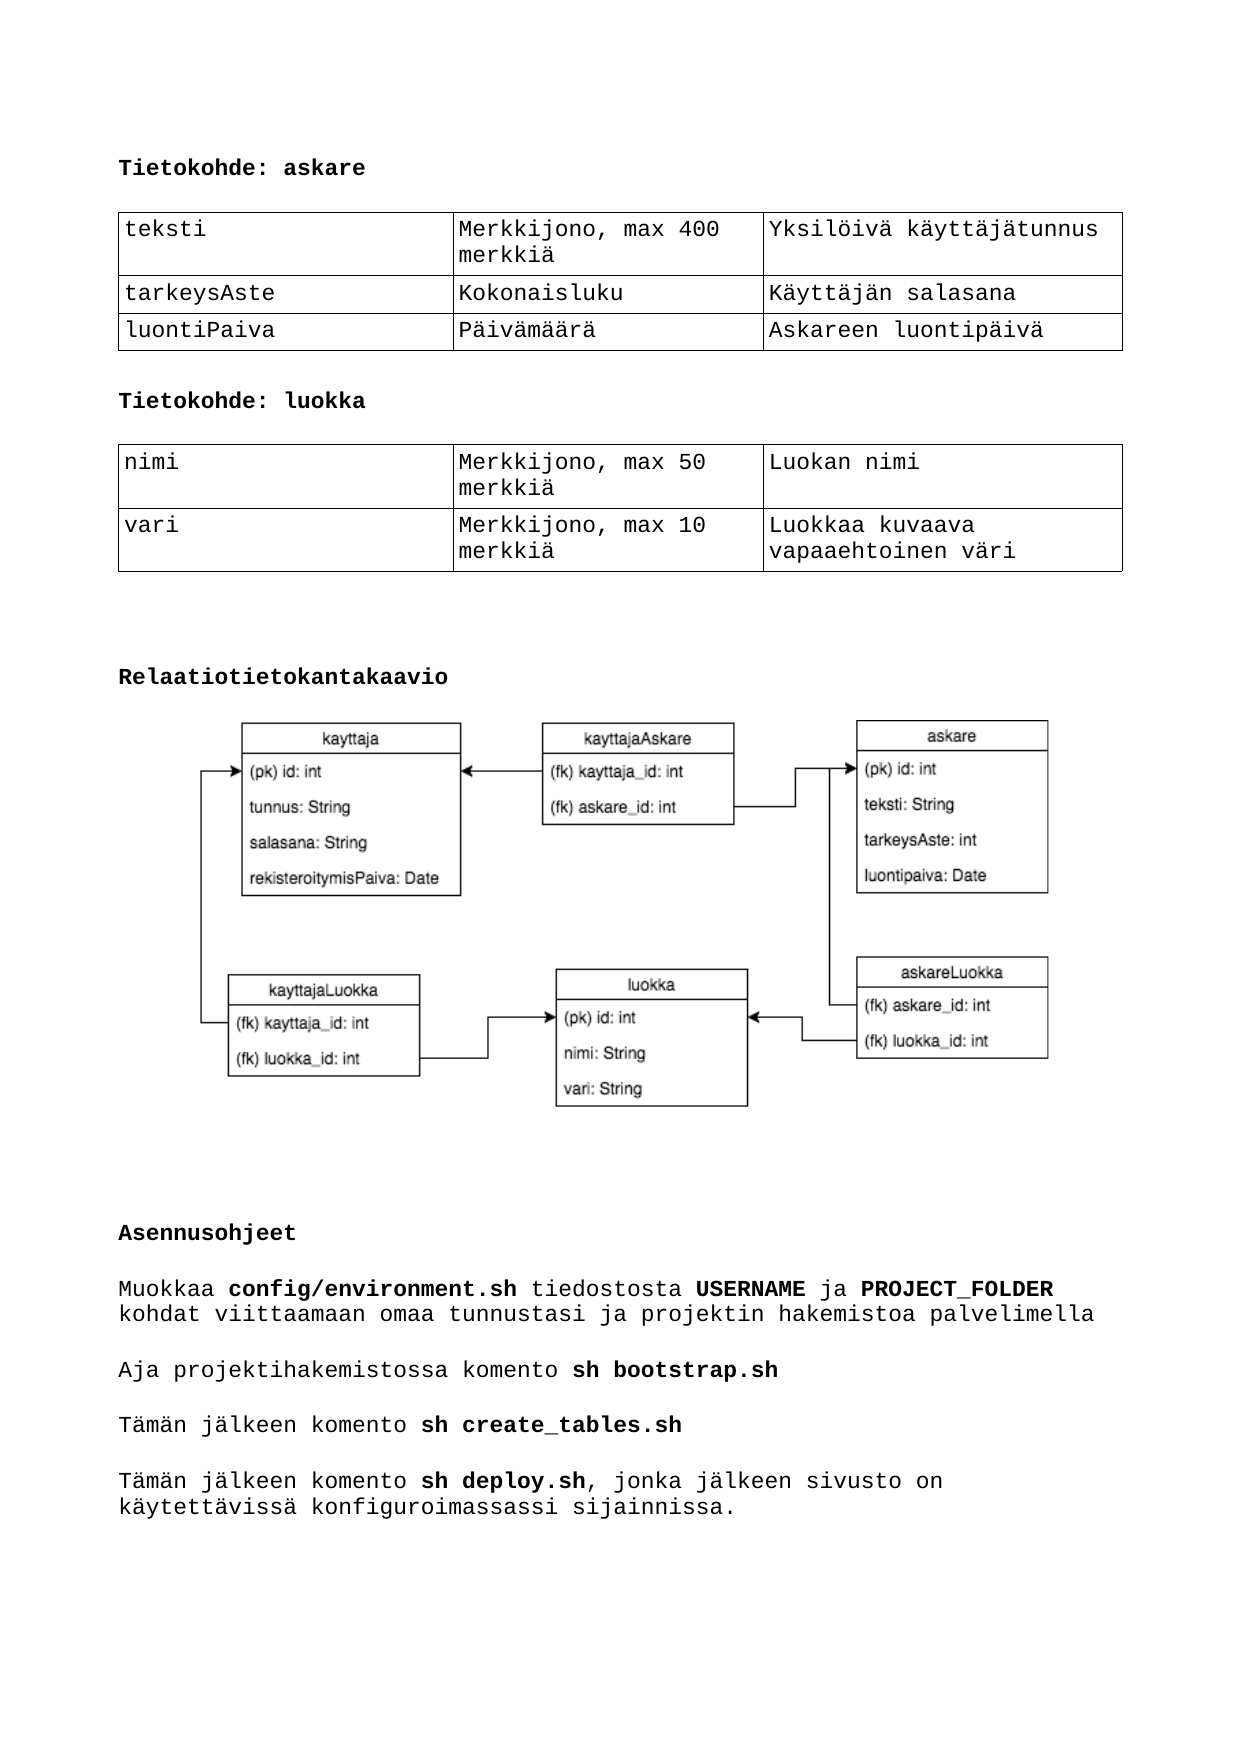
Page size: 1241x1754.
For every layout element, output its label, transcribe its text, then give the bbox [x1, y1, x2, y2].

table_header nimi [119, 445, 453, 508]
text Asennusohjeet [118, 1221, 1122, 1247]
text Muokkaa config/environment.sh tiedostosta USERNAME ja PROJECT_FOLDER kohdat viittaamaan omaa tunnustasi ja projektin hakemistoa palvelimella [118, 1277, 1122, 1329]
picture [192, 720, 1049, 1111]
table_cell Käyttäjän salasana [764, 276, 1122, 313]
table_header Merkkijono, max 50 merkkiä [454, 445, 763, 508]
table_cell Merkkijono, max 10 merkkiä [454, 509, 763, 571]
table_cell Luokkaa kuvaava vapaaehtoinen väri [764, 509, 1122, 571]
table_cell Päivämäärä [454, 314, 763, 350]
table_cell vari [119, 509, 453, 571]
text Tietokohde: askare [118, 157, 1122, 182]
table_header Merkkijono, max 400 merkkiä [454, 213, 763, 275]
text Tietokohde: luokka [118, 389, 1122, 415]
table_header Yksilöivä käyttäjätunnus [764, 213, 1122, 275]
text Tämän jälkeen komento sh deploy.sh, jonka jälkeen sivusto on käytettävissä konfiguroimassassi sijainnissa. [118, 1469, 1122, 1521]
table_cell Kokonaisluku [454, 276, 763, 313]
table_header teksti [119, 213, 453, 275]
table_cell tarkeysAste [119, 276, 453, 313]
text Tämän jälkeen komento sh create_tables.sh [118, 1414, 1122, 1439]
table_header Luokan nimi [764, 445, 1122, 508]
table_cell luontiPaiva [119, 314, 453, 350]
text Relaatiotietokantakaavio [118, 665, 1122, 691]
text Aja projektihakemistossa komento sh bootstrap.sh [118, 1358, 1122, 1384]
table_cell Askareen luontipäivä [764, 314, 1122, 350]
